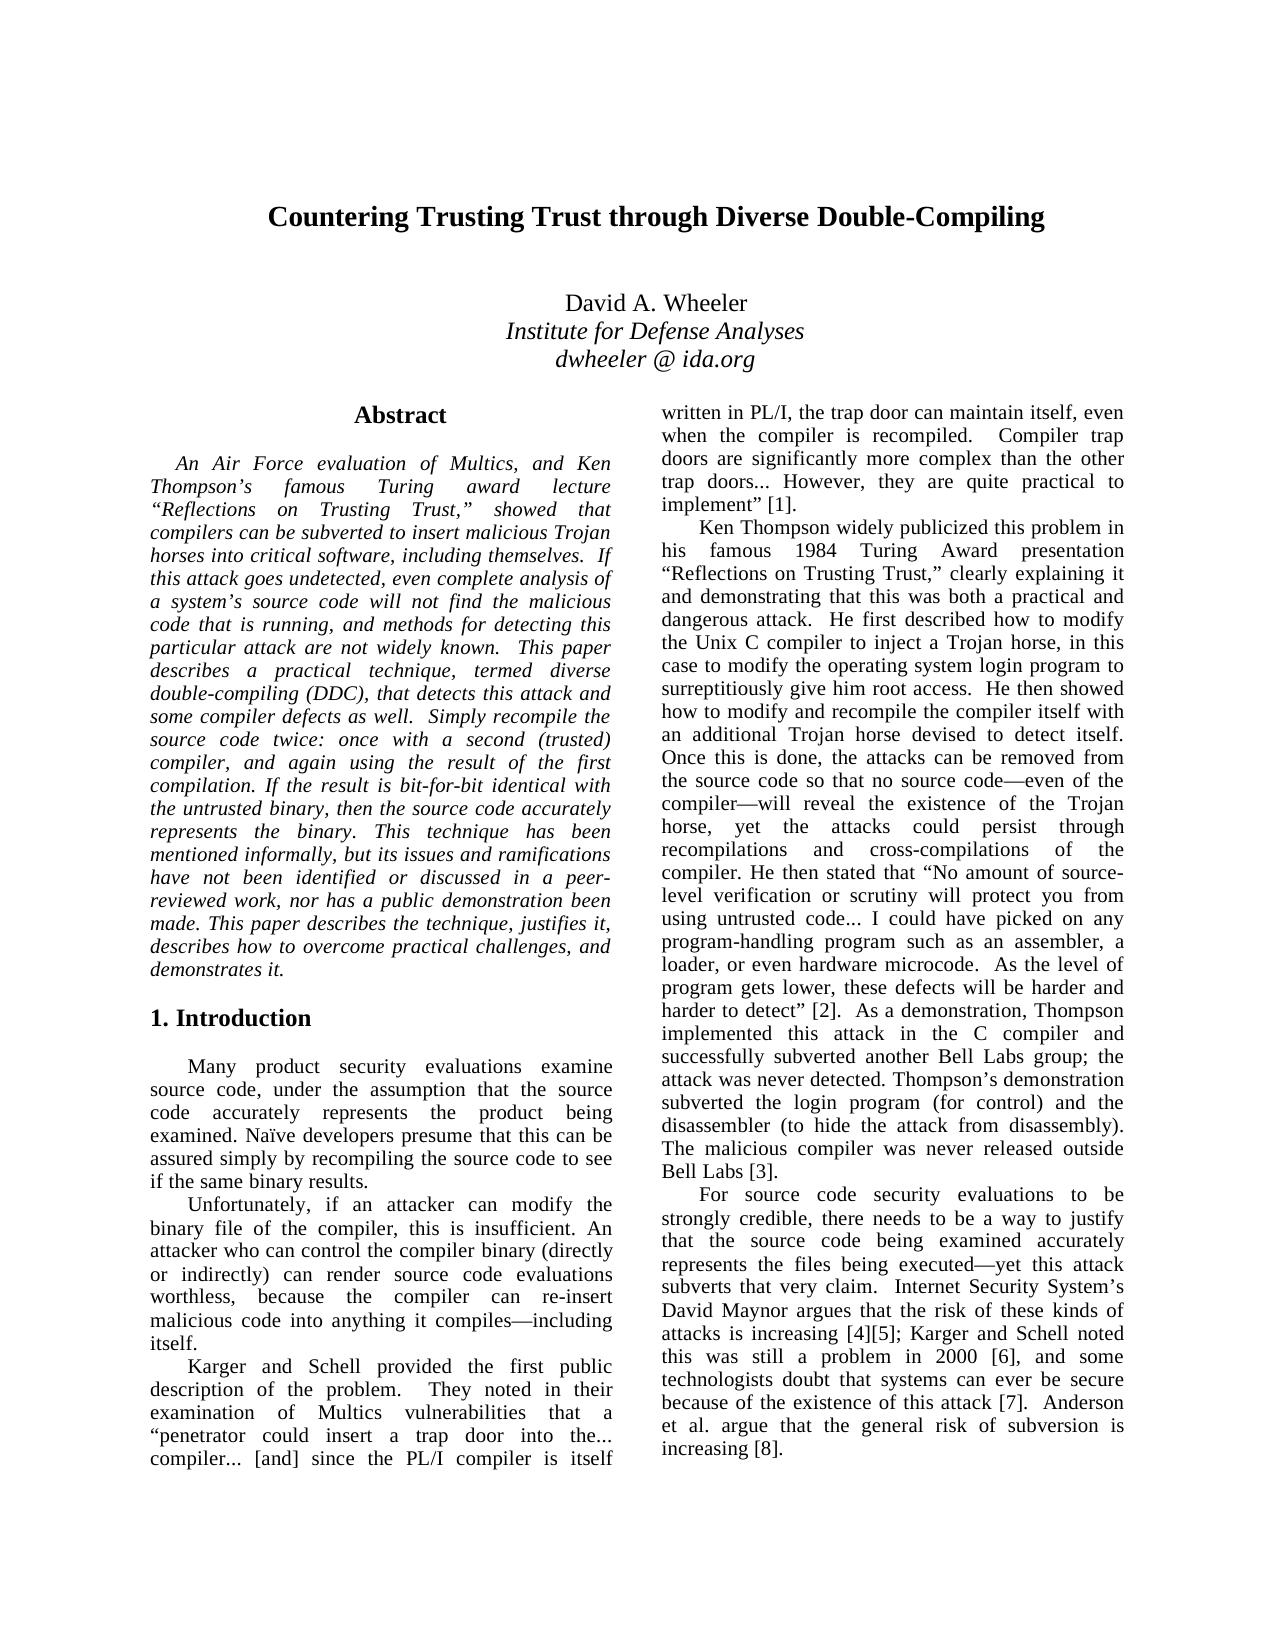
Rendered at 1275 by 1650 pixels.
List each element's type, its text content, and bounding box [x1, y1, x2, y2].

text Institute for Defense Analyses [150, 317, 1125, 344]
text written in PL/I, the trap door can maintain itself, even when the compiler is recompiled. Compiler trap doors are significantly more complex than the other trap doors... However, they are quite practical to implement” [1]. [661, 401, 1125, 516]
text Unfortunately, if an attacker can modify the binary file of the compiler, this is insufficient. An attacker who can control the compiler binary (directly or indirectly) can render source code evaluations worthless, because the compiler can re-insert malicious code into anything it compiles—including itself. [150, 1193, 613, 1354]
text David A. Wheeler [150, 288, 1125, 317]
title Abstract [150, 401, 613, 429]
subtitle Introduction [150, 1004, 613, 1032]
text Karger and Schell provided the first public description of the problem. They noted in their examination of Multics vulnerabilities that a “penetrator could insert a trap door into the... compiler... [and] since the PL/I compiler is itself [150, 1354, 613, 1469]
text An Air Force evaluation of Multics, and Ken Thompson’s famous Turing award lecture “Reflections on Trusting Trust,” showed that compilers can be subverted to insert malicious Trojan horses into critical software, including themselves. If this attack goes undetected, even complete analysis of a system’s source code will not find the malicious code that is running, and methods for detecting this particular attack are not widely known. This paper describes a practical technique, termed diverse double-compiling (DDC), that detects this attack and some compiler defects as well. Simply recompile the source code twice: once with a second (trusted) compiler, and again using the result of the first compilation. If the result is bit-for-bit identical with the untrusted binary, then the source code accurately represents the binary. This technique has been mentioned informally, but its issues and ramifications have not been identified or discussed in a peer-reviewed work, nor has a public demonstration been made. This paper describes the technique, justifies it, describes how to overcome practical challenges, and demonstrates it. [150, 452, 613, 981]
text For source code security evaluations to be strongly credible, there needs to be a way to justify that the source code being examined accurately represents the files being executed—yet this attack subverts that very claim. Internet Security System’s David Maynor argues that the risk of these kinds of attacks is increasing [4][5]; Karger and Schell noted this was still a problem in 2000 [6], and some technologists doubt that systems can ever be secure because of the existence of this attack [7]. Anderson et al. argue that the general risk of subversion is increasing [8]. [661, 1183, 1125, 1459]
title Countering Trusting Trust through Diverse Double-Compiling [150, 200, 1125, 232]
text Ken Thompson widely publicized this problem in his famous 1984 Turing Award presentation “Reflections on Trusting Trust,” clearly explaining it and demonstrating that this was both a practical and dangerous attack. He first described how to modify the Unix C compiler to inject a Trojan horse, in this case to modify the operating system login program to surreptitiously give him root access. He then showed how to modify and recompile the compiler itself with an additional Trojan horse devised to detect itself. Once this is done, the attacks can be removed from the source code so that no source code—even of the compiler—will reveal the existence of the Trojan horse, yet the attacks could persist through recompilations and cross-compilations of the compiler. He then stated that “No amount of source-level verification or scrutiny will protect you from using untrusted code... I could have picked on any program-handling program such as an assembler, a loader, or even hardware microcode. As the level of program gets lower, these defects will be harder and harder to detect” [2]. As a demonstration, Thompson implemented this attack in the C compiler and successfully subverted another Bell Labs group; the attack was never detected. Thompson’s demonstration subverted the login program (for control) and the disassembler (to hide the attack from disassembly). The malicious compiler was never released outside Bell Labs [3]. [661, 516, 1125, 1183]
text dwheeler @ ida.org [150, 344, 1125, 373]
text Many product security evaluations examine source code, under the assumption that the source code accurately represents the product being examined. Naïve developers presume that this can be assured simply by recompiling the source code to see if the same binary results. [150, 1055, 613, 1193]
